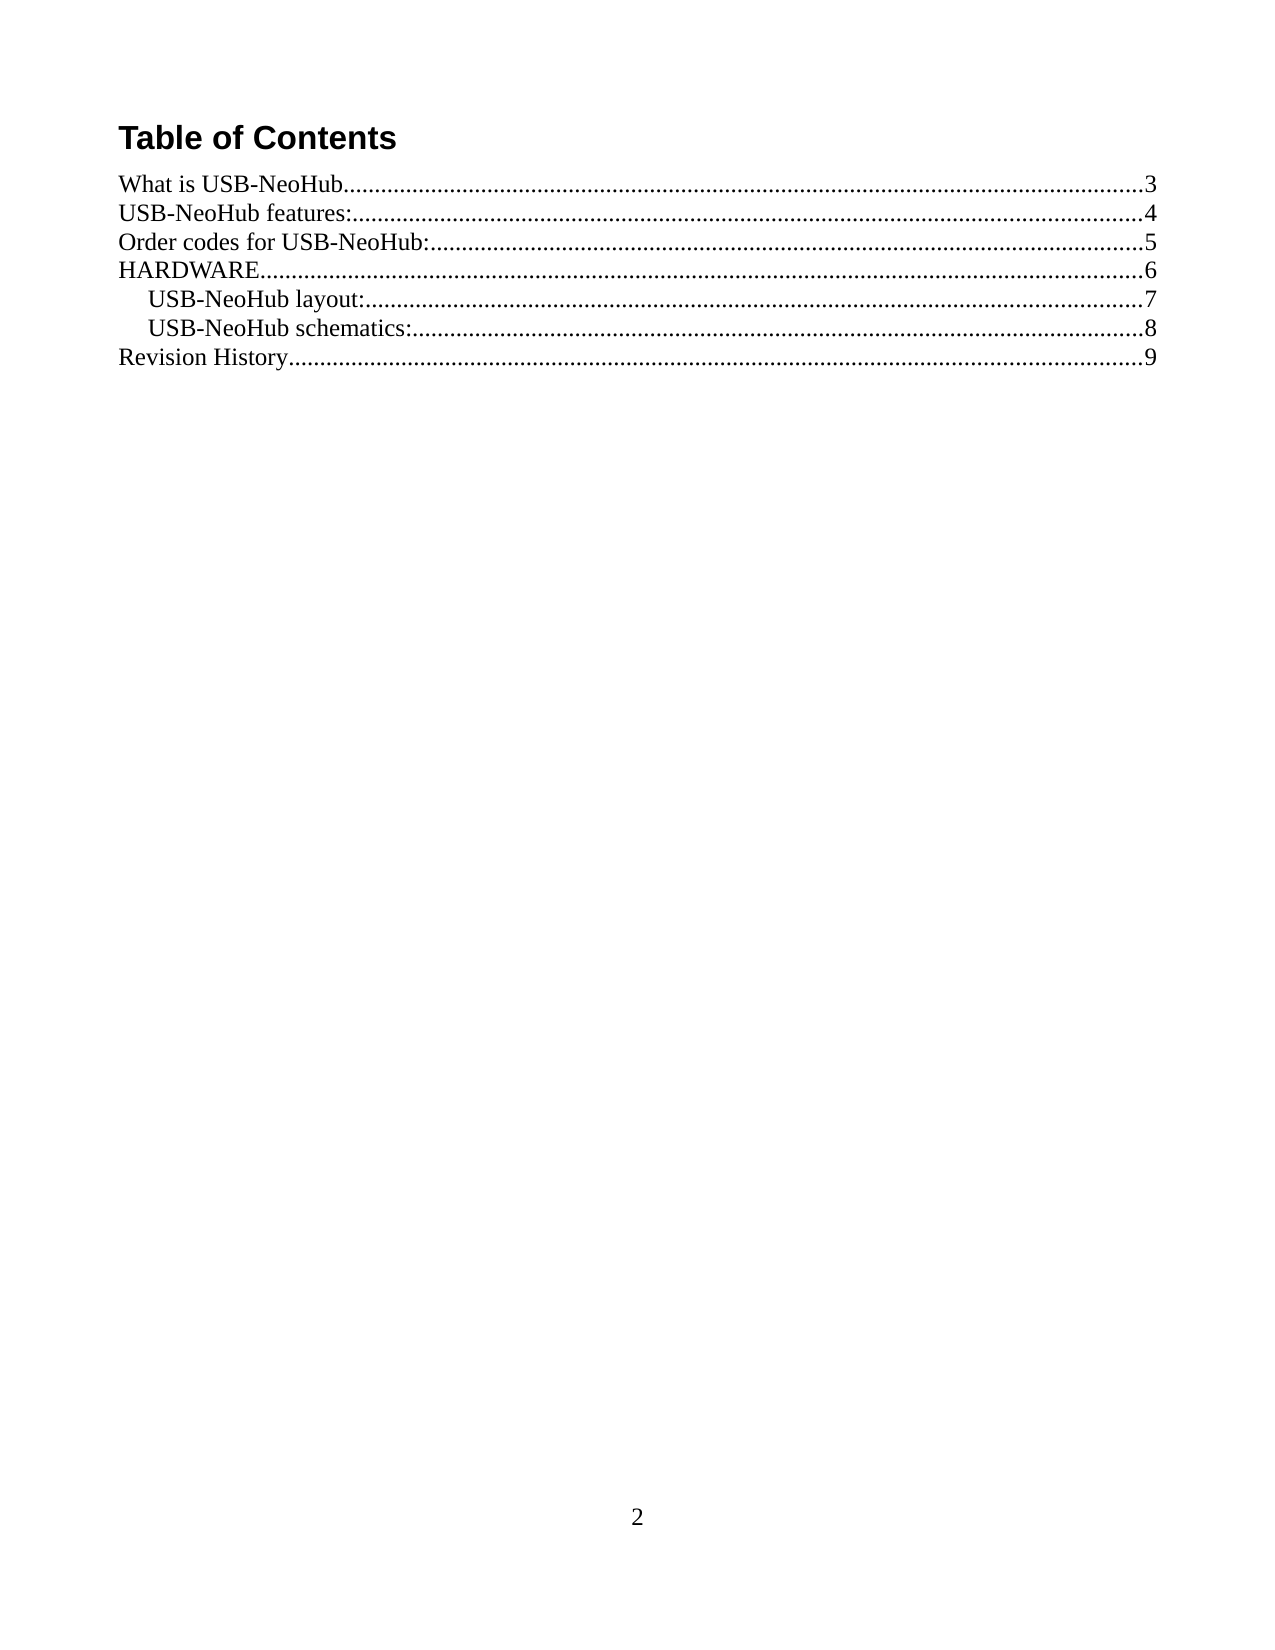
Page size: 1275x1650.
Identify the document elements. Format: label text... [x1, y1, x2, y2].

text USB-NeoHub features: 4 [118, 198, 1157, 227]
text USB-NeoHub layout: 7 [148, 284, 1157, 313]
subtitle Table of Contents [118, 118, 1157, 157]
text USB-NeoHub schematics: 8 [148, 313, 1157, 342]
text What is USB-NeoHub 3 [118, 169, 1157, 198]
text Revision History 9 [118, 342, 1157, 370]
text Order codes for USB-NeoHub: 5 [118, 227, 1157, 255]
text HARDWARE 6 [118, 255, 1157, 284]
